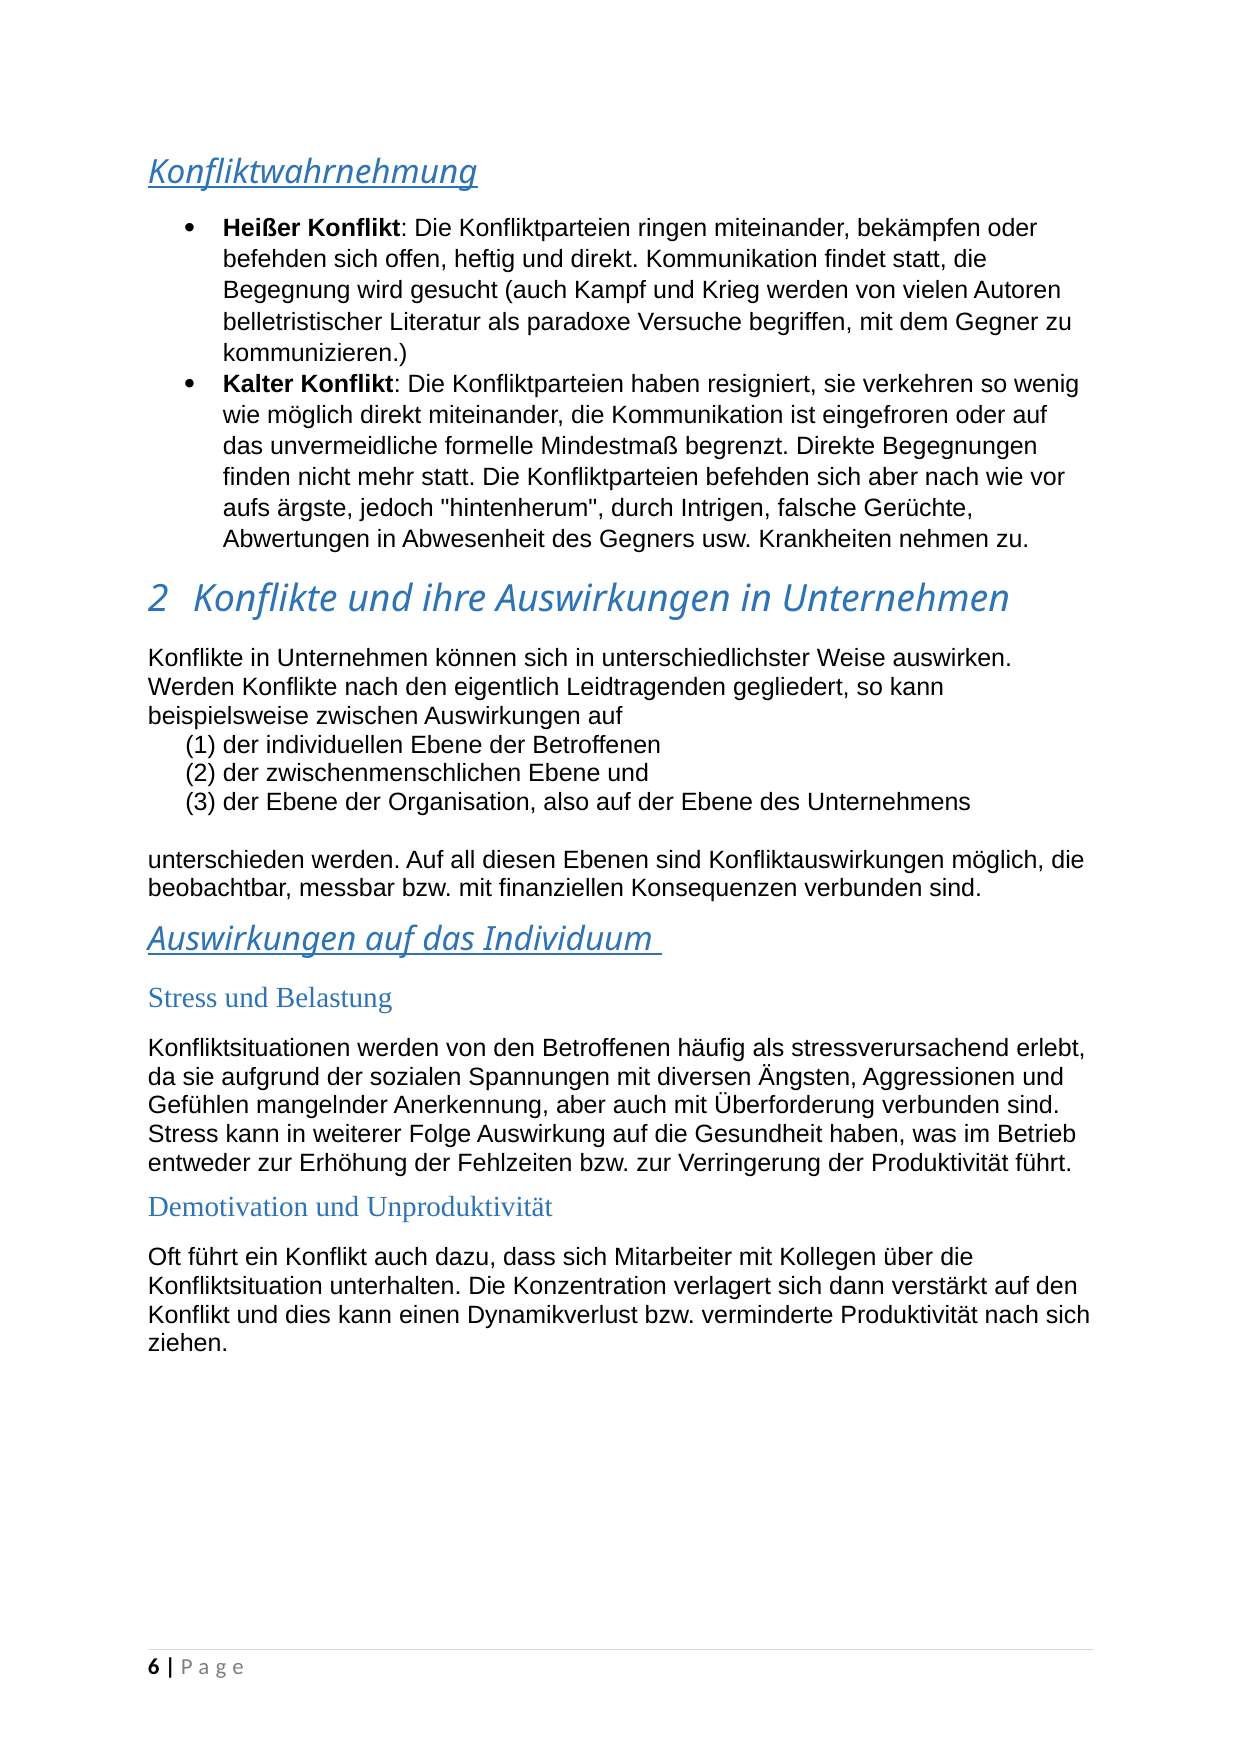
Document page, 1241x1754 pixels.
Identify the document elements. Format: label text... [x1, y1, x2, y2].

text Konfliktwahrnehmung [148, 148, 1093, 193]
list Konflikte und ihre Auswirkungen in Unternehmen [148, 572, 1093, 623]
list Heißer Konflikt: Die Konfliktparteien ringen miteinander, bekämpfen oder befehden sich offen, heftig und direkt. Kommunikation findet statt, die Begegnung wird gesucht (auch Kampf und Krieg werden von vielen Autoren belletristischer Literatur als paradoxe Versuche begriffen, mit dem Gegner zu kommunizieren.) [185, 213, 1093, 366]
text Oft führt ein Konflikt auch dazu, dass sich Mitarbeiter mit Kollegen über die Konfliktsituation unterhalten. Die Konzentration verlagert sich dann verstärkt auf den Konflikt und dies kann einen Dynamikverlust bzw. verminderte Produktivität nach sich ziehen. [148, 1242, 1093, 1357]
list der Ebene der Organisation, also auf der Ebene des Unternehmens [185, 787, 1093, 816]
list der zwischenmenschlichen Ebene und [185, 758, 1093, 787]
list der individuellen Ebene der Betroffenen [185, 729, 1093, 758]
text unterschieden werden. Auf all diesen Ebenen sind Konfliktauswirkungen möglich, die beobachtbar, messbar bzw. mit finanziellen Konsequenzen verbunden sind. [148, 844, 1093, 902]
text Konflikte in Unternehmen können sich in unterschiedlichster Weise auswirken. Werden Konflikte nach den eigentlich Leidtragenden gegliedert, so kann beispielsweise zwischen Auswirkungen auf [148, 643, 1093, 729]
list Kalter Konflikt: Die Konfliktparteien haben resigniert, sie verkehren so wenig wie möglich direkt miteinander, die Kommunikation ist eingefroren oder auf das unvermeidliche formelle Mindestmaß begrenzt. Direkte Begegnungen finden nicht mehr statt. Die Konfliktparteien befehden sich aber nach wie vor aufs ärgste, jedoch "hintenherum", durch Intrigen, falsche Gerüchte, Abwertungen in Abwesenheit des Gegners usw. Krankheiten nehmen zu. [185, 368, 1093, 553]
text Auswirkungen auf das Individuum [148, 914, 1093, 960]
text Konfliktsituationen werden von den Betroffenen häufig als stressverursachend erlebt, da sie aufgrund der sozialen Spannungen mit diversen Ängsten, Aggressionen und Gefühlen mangelnder Anerkennung, aber auch mit Überforderung verbunden sind. Stress kann in weiterer Folge Auswirkung auf die Gesundheit haben, was im Betrieb entweder zur Erhöhung der Fehlzeiten bzw. zur Verringerung der Produktivität führt. [148, 1033, 1093, 1177]
text Stress und Belastung [148, 980, 1093, 1014]
text Demotivation und Unproduktivität [148, 1189, 1093, 1223]
